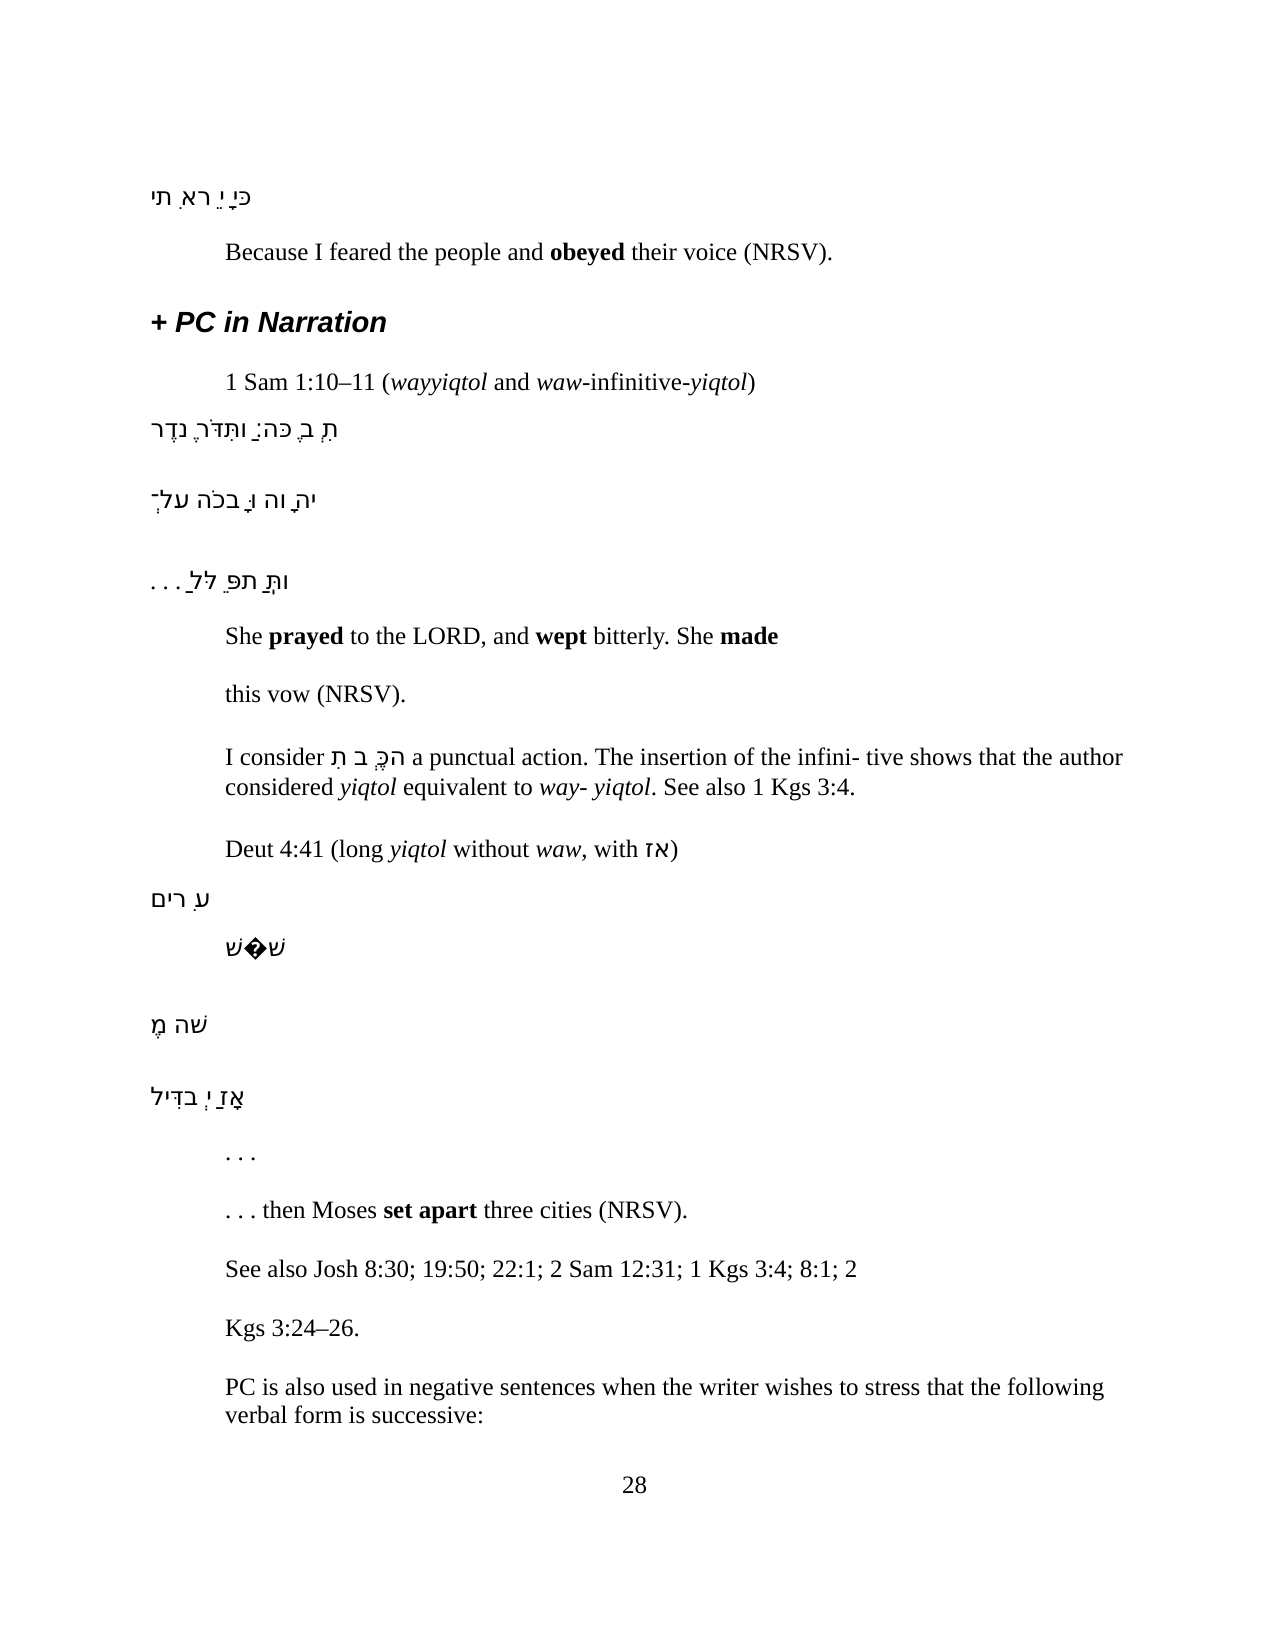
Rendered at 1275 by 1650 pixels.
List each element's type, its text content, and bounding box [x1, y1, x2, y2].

text PC is also used in negative sentences when the writer wishes to stress that the following verbal form is successive: [225, 1372, 1125, 1429]
text 1 Sam 1:10–11 (wayyiqtol and waw-infinitive-yiqtol) [225, 367, 1125, 395]
text . . . [225, 1137, 1125, 1166]
text . . . then Moses set apart three cities (NRSV). [225, 1196, 1125, 1224]
text I consider הכֶּ ְב תִ a punctual action. The insertion of the infini- tive shows that the author considered yiqtol equivalent to way- yiqtol. See also 1 Kgs 3:4. [225, 738, 1125, 801]
text אָז ַי ְבדִּיל [150, 1050, 1125, 1113]
text תִ ְב ֶכּה׃ ַותִּדֹּר ֶנדֶר [150, 410, 1125, 444]
text ﬠ ִרים [150, 880, 1125, 914]
text She prayed to the LORD, and wept bitterly. She made [225, 621, 1125, 649]
text See also Josh 8:30; 19:50; 22:1; 2 Sam 12:31; 1 Kgs 3:4; 8:1; 2 [225, 1254, 1125, 1283]
text this vow (NRSV). [225, 679, 1125, 708]
text כּי ָי ֵרא ִתי [150, 150, 1125, 213]
text שׁ�שׁ [225, 929, 1125, 963]
text Deut 4:41 (long yiqtol without waw, with אז) [225, 831, 1125, 865]
text ְיה ָוה וּ ָבכֹה ﬠל־ [150, 453, 1125, 516]
text Kgs 3:24–26. [225, 1313, 1125, 1342]
subtitle + PC in Narration [150, 306, 1125, 339]
text ֶשׁה מ [150, 978, 1125, 1041]
text . . . ַותְִּ ַתפּ ֵלּל [150, 534, 1125, 597]
text Because I feared the people and obeyed their voice (NRSV). [225, 237, 1125, 266]
